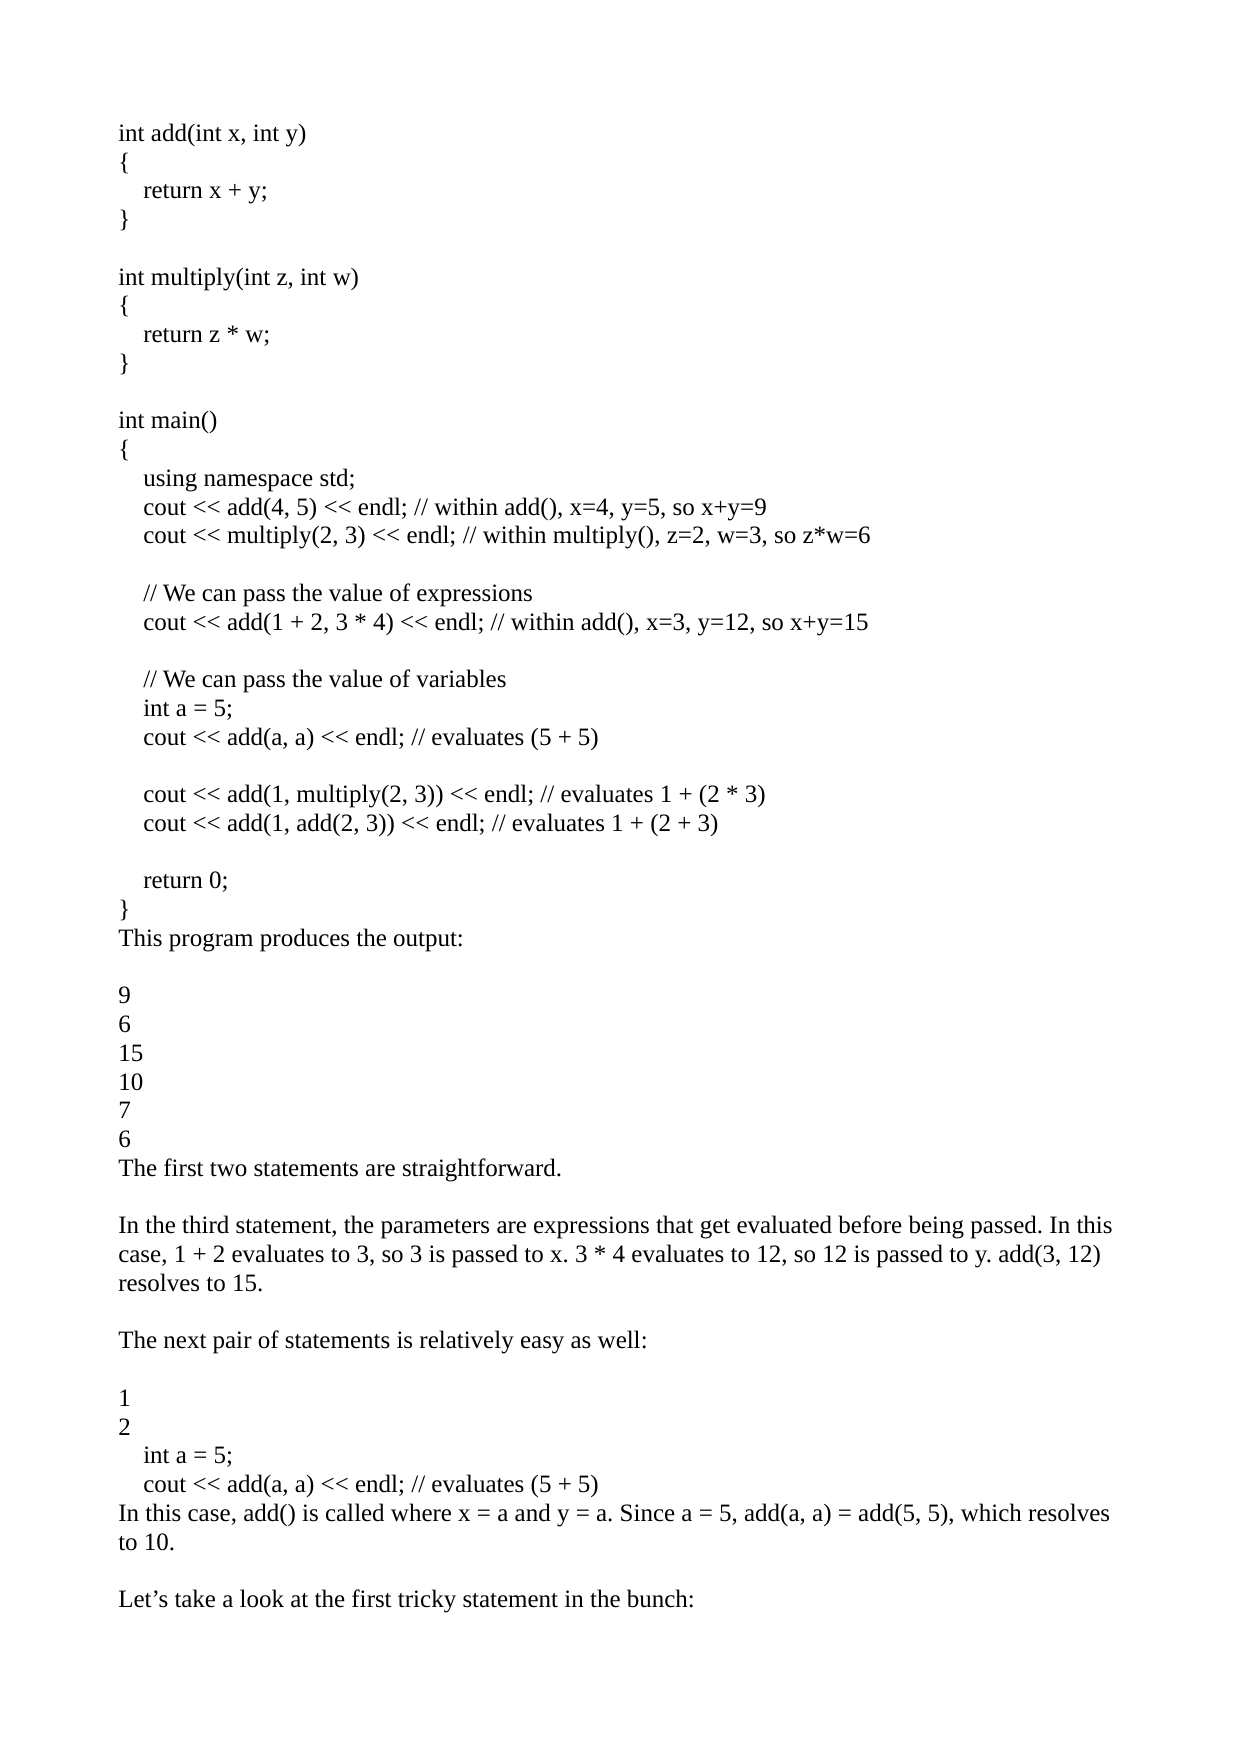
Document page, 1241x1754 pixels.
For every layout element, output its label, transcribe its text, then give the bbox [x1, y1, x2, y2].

text // We can pass the value of variables [118, 664, 1122, 693]
text using namespace std; [118, 463, 1122, 492]
text int multiply(int z, int w) [118, 262, 1122, 291]
text cout << add(1 + 2, 3 * 4) << endl; // within add(), x=3, y=12, so x+y=15 [118, 607, 1122, 636]
text 2 [118, 1412, 1122, 1441]
text } [118, 204, 1122, 233]
text } [118, 348, 1122, 377]
text 9 [118, 981, 1122, 1009]
text return x + y; [118, 176, 1122, 204]
text int a = 5; [118, 1441, 1122, 1469]
text Let’s take a look at the first tricky statement in the bunch: [118, 1584, 1122, 1613]
text cout << add(1, multiply(2, 3)) << endl; // evaluates 1 + (2 * 3) [118, 779, 1122, 808]
text int a = 5; [118, 693, 1122, 722]
text 7 [118, 1096, 1122, 1124]
text { [118, 291, 1122, 319]
text { [118, 434, 1122, 463]
text cout << add(a, a) << endl; // evaluates (5 + 5) [118, 722, 1122, 751]
text cout << add(1, add(2, 3)) << endl; // evaluates 1 + (2 + 3) [118, 808, 1122, 837]
text return 0; [118, 866, 1122, 894]
text int add(int x, int y) [118, 118, 1122, 147]
text int main() [118, 406, 1122, 434]
text 15 [118, 1038, 1122, 1067]
text cout << multiply(2, 3) << endl; // within multiply(), z=2, w=3, so z*w=6 [118, 521, 1122, 549]
text 6 [118, 1009, 1122, 1038]
text The first two statements are straightforward. [118, 1153, 1122, 1182]
text // We can pass the value of expressions [118, 578, 1122, 607]
text } [118, 894, 1122, 923]
text return z * w; [118, 319, 1122, 348]
text cout << add(a, a) << endl; // evaluates (5 + 5) [118, 1469, 1122, 1498]
text 6 [118, 1124, 1122, 1153]
text The next pair of statements is relatively easy as well: [118, 1326, 1122, 1354]
text This program produces the output: [118, 923, 1122, 952]
text 1 [118, 1383, 1122, 1412]
text In the third statement, the parameters are expressions that get evaluated before being passed. In this case, 1 + 2 evaluates to 3, so 3 is passed to x. 3 * 4 evaluates to 12, so 12 is passed to y. add(3, 12) resolves to 15. [118, 1211, 1122, 1297]
text { [118, 147, 1122, 176]
text cout << add(4, 5) << endl; // within add(), x=4, y=5, so x+y=9 [118, 492, 1122, 521]
text In this case, add() is called where x = a and y = a. Since a = 5, add(a, a) = add(5, 5), which resolves to 10. [118, 1498, 1122, 1556]
text 10 [118, 1067, 1122, 1096]
